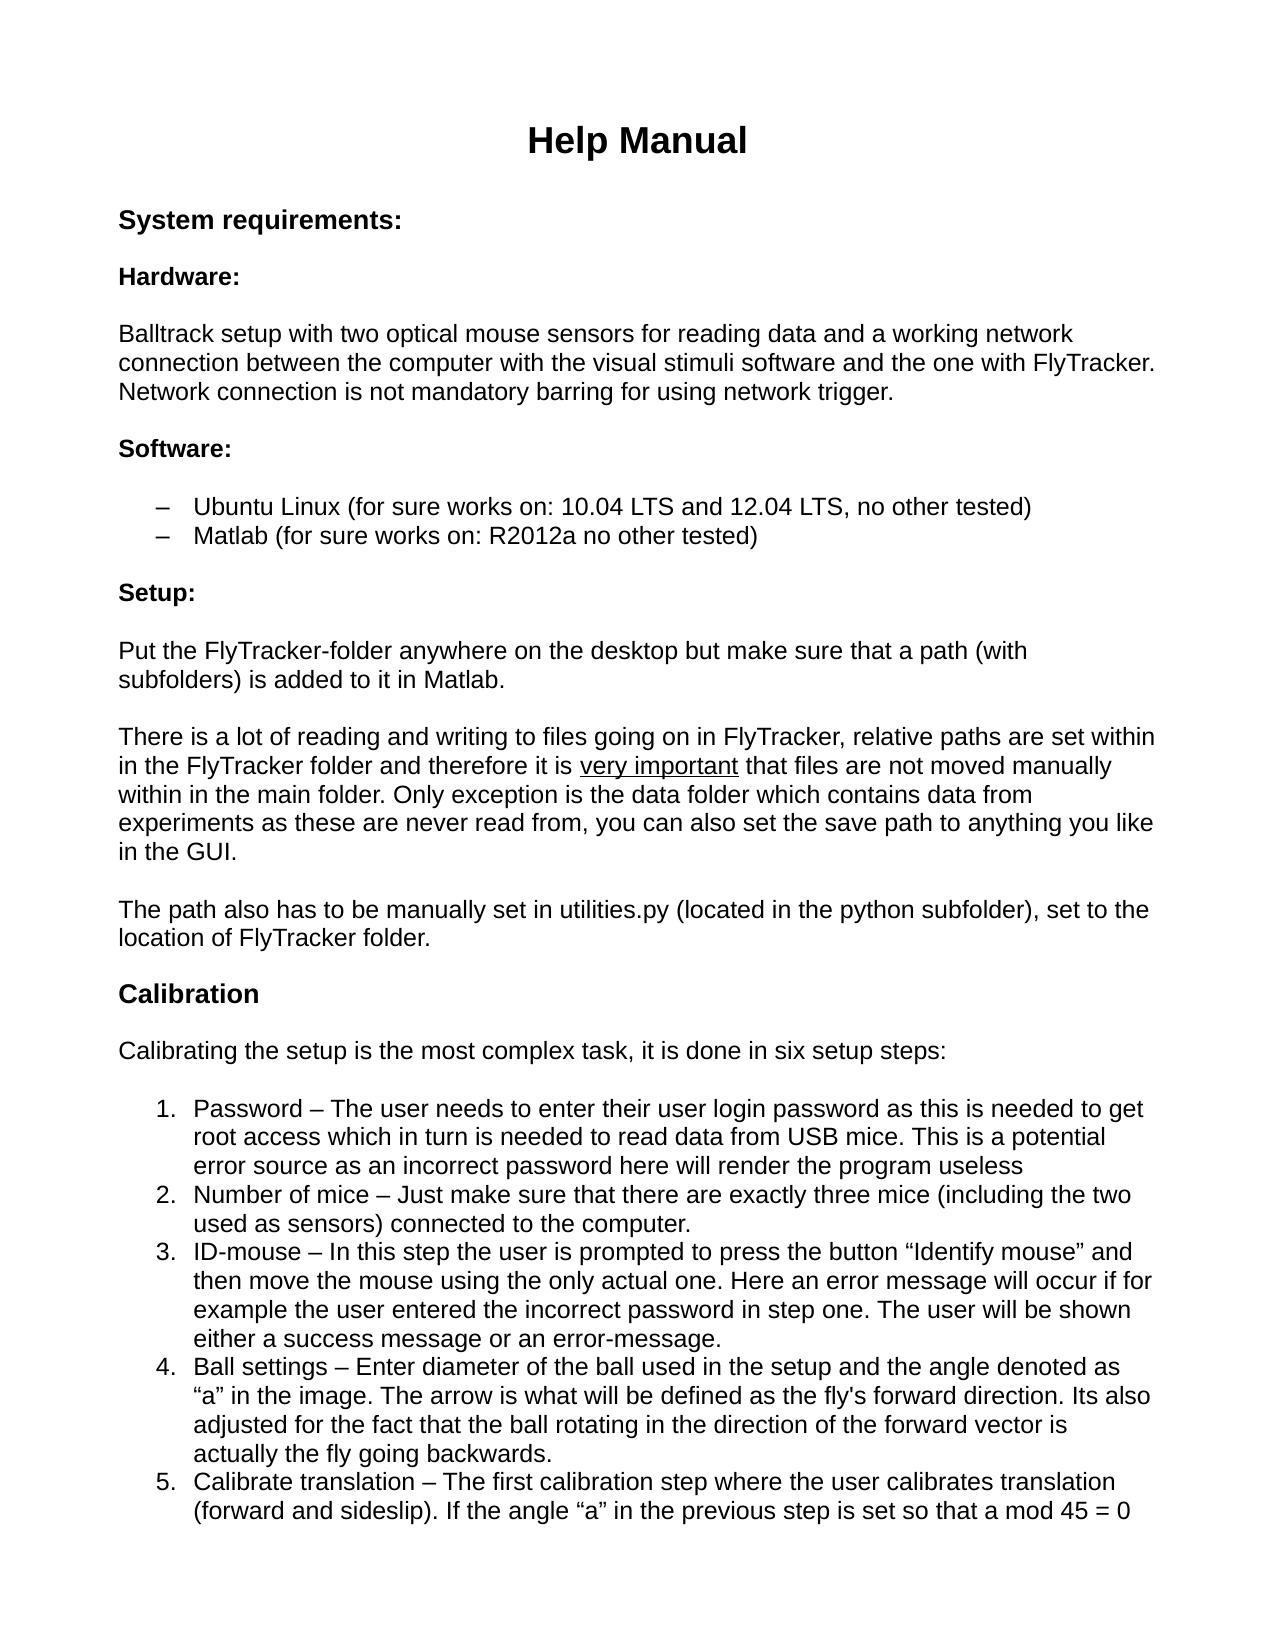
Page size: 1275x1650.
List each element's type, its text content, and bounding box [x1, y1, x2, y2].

text Hardware: [118, 262, 1157, 291]
text Software: [118, 434, 1157, 463]
list ID-mouse – In this step the user is prompted to press the button “Identify mouse” and then move the mouse using the only actual one. Here an error message will occur if for example the user entered the incorrect password in step one. The user will be shown either a success message or an error-message. [156, 1237, 1157, 1352]
text The path also has to be manually set in utilities.py (located in the python subfolder), set to the location of FlyTracker folder. [118, 895, 1157, 952]
list Number of mice – Just make sure that there are exactly three mice (including the two used as sensors) connected to the computer. [156, 1180, 1157, 1237]
list Calibrate translation – The first calibration step where the user calibrates translation (forward and sideslip). If the angle “a” in the previous step is set so that a mod 45 = 0 [156, 1467, 1157, 1525]
text Put the FlyTracker-folder anywhere on the desktop but make sure that a path (with subfolders) is added to it in Matlab. There is a lot of reading and writing to files going on in FlyTracker, relative paths are set within in the FlyTracker folder and therefore it is very important that files are not moved manually within in the main folder. Only exception is the data folder which contains data from experiments as these are never read from, you can also set the save path to anything you like in the GUI. [118, 636, 1157, 866]
text Calibrating the setup is the most complex task, it is done in six setup steps: [118, 1036, 1157, 1094]
text System requirements: [118, 204, 1157, 236]
text Balltrack setup with two optical mouse sensors for reading data and a working network connection between the computer with the visual stimuli software and the one with FlyTracker. Network connection is not mandatory barring for using network trigger. [118, 319, 1157, 406]
list Ball settings – Enter diameter of the ball used in the setup and the angle denoted as “a” in the image. The arrow is what will be defined as the fly's forward direction. Its also adjusted for the fact that the ball rotating in the direction of the forward vector is actually the fly going backwards. [156, 1352, 1157, 1467]
list Matlab (for sure works on: R2012a no other tested) [156, 521, 1157, 550]
text Calibration [118, 978, 1157, 1010]
list Password – The user needs to enter their user login password as this is needed to get root access which in turn is needed to read data from USB mice. This is a potential error source as an incorrect password here will render the program useless [156, 1094, 1157, 1180]
text Setup: [118, 578, 1157, 607]
text Help Manual [118, 118, 1157, 161]
list Ubuntu Linux (for sure works on: 10.04 LTS and 12.04 LTS, no other tested) [156, 492, 1157, 521]
